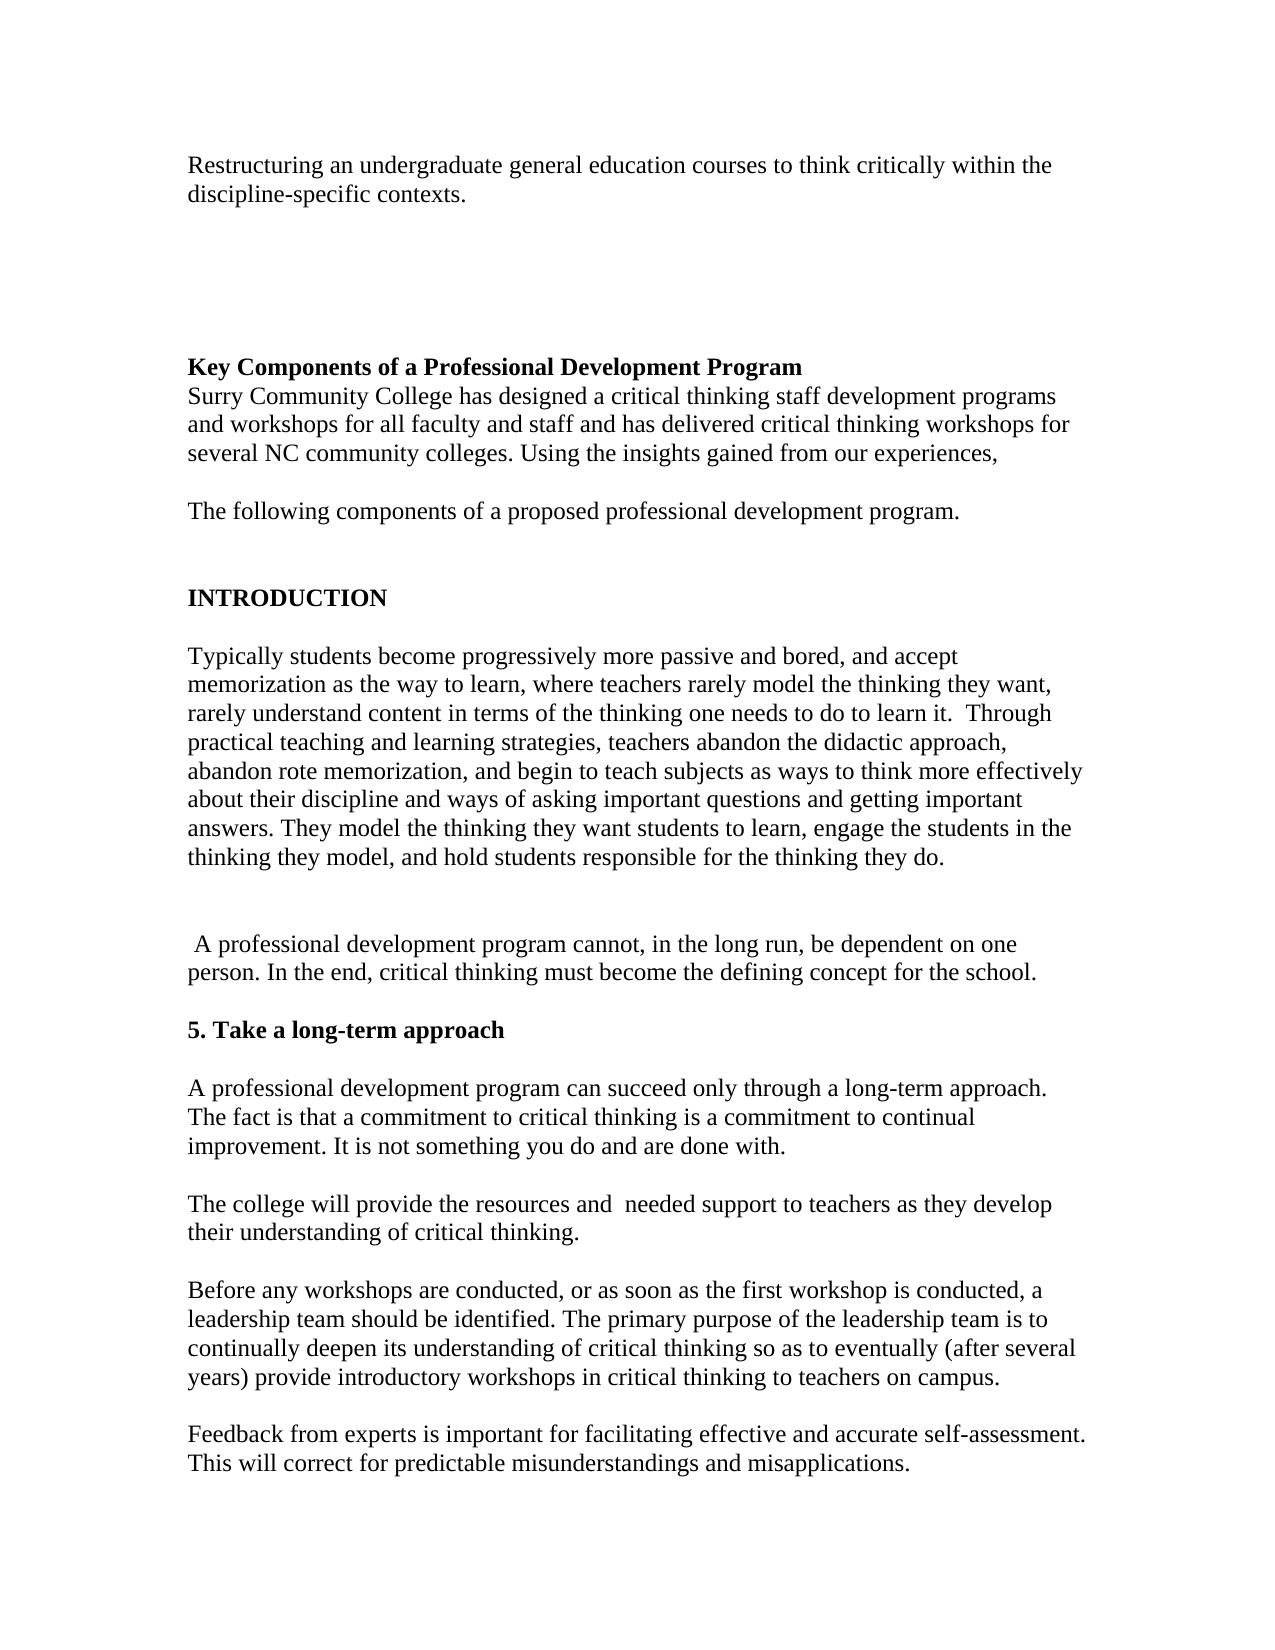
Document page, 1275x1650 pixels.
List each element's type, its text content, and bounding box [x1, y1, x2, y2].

text 5. Take a long-term approach [187, 1015, 1087, 1044]
text INTRODUCTION [187, 554, 1087, 612]
text Feedback from experts is important for facilitating effective and accurate self-assessment. This will correct for predictable misunderstandings and misapplications. [187, 1419, 1087, 1477]
text Restructuring an undergraduate general education courses to think critically within the discipline-specific contexts. [187, 150, 1087, 207]
text Typically students become progressively more passive and bored, and accept memorization as the way to learn, where teachers rarely model the thinking they want, rarely understand content in terms of the thinking one needs to do to learn it. Through practical teaching and learning strategies, teachers abandon the didactic approach, abandon rote memorization, and begin to teach subjects as ways to think more effectively about their discipline and ways of asking important questions and getting important answers. They model the thinking they want students to learn, engage the students in the thinking they model, and hold students responsible for the thinking they do. [187, 641, 1087, 871]
text A professional development program cannot, in the long run, be dependent on one person. In the end, critical thinking must become the defining concept for the school. [187, 900, 1087, 986]
text A professional development program can succeed only through a long-term approach. The fact is that a commitment to critical thinking is a commitment to continual improvement. It is not something you do and are done with. [187, 1073, 1087, 1159]
text The following components of a proposed professional development program. [187, 496, 1087, 525]
text The college will provide the resources and needed support to teachers as they develop their understanding of critical thinking. [187, 1189, 1087, 1246]
text Key Components of a Professional Development Program Surry Community College has designed a critical thinking staff development programs and workshops for all faculty and staff and has delivered critical thinking workshops for several NC community colleges. Using the insights gained from our experiences, [187, 352, 1087, 467]
text Before any workshops are conducted, or as soon as the first workshop is conducted, a leadership team should be identified. The primary purpose of the leadership team is to continually deepen its understanding of critical thinking so as to eventually (after several years) provide introductory workshops in critical thinking to teachers on campus. [187, 1275, 1087, 1390]
